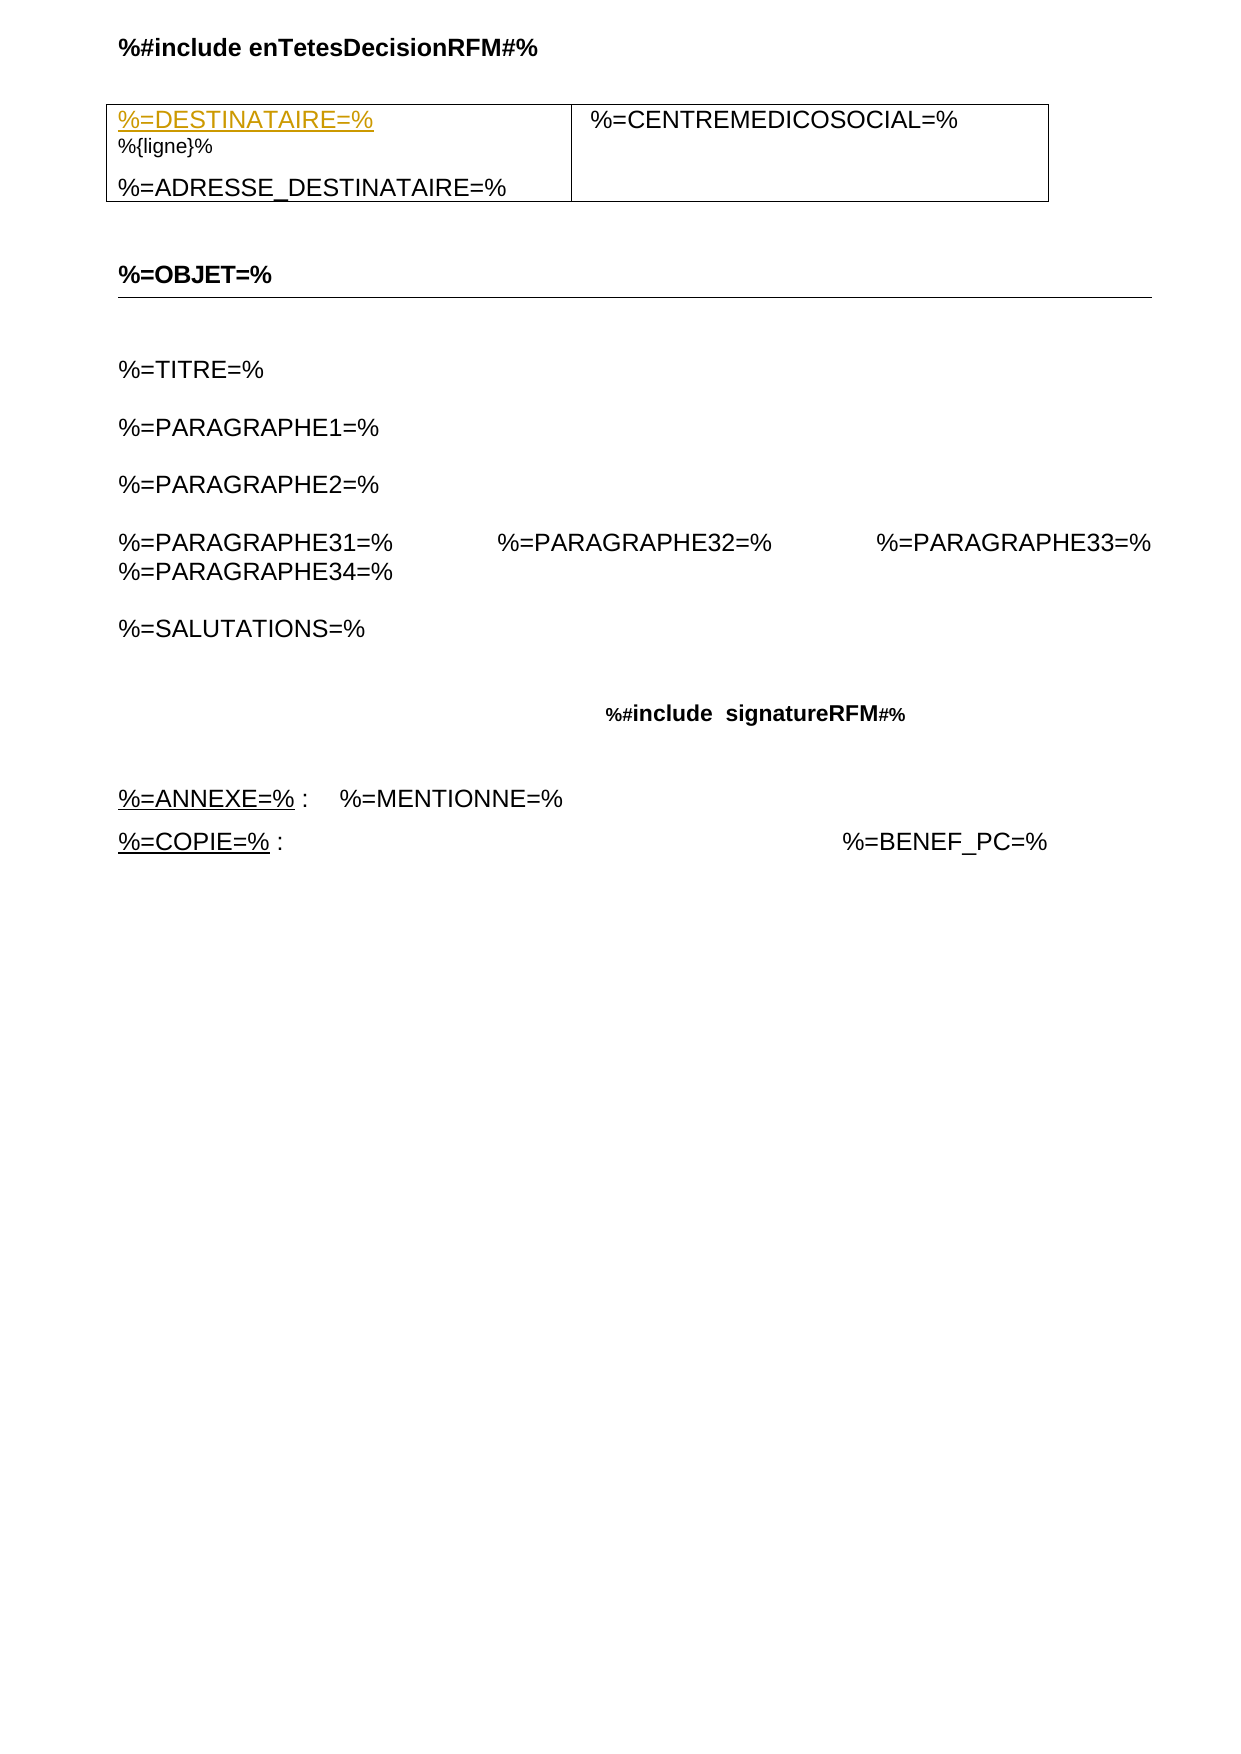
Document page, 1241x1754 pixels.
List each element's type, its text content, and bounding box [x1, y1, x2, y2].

table_header %=DESTINATAIRE=% [107, 105, 571, 134]
text %=COPIE=% : %=BENEF_PC=% [118, 827, 1152, 856]
text %=ANNEXE=% : %=MENTIONNE=% [118, 784, 1152, 813]
table_cell [572, 134, 1048, 201]
text %=SALUTATIONS=% [118, 614, 1152, 643]
text %#include signatureRFM#% [118, 700, 1152, 727]
text %#include enTetesDecisionRFM#% [118, 32, 1152, 61]
text %=PARAGRAPHE1=% [118, 413, 1152, 442]
text %=PARAGRAPHE2=% [118, 470, 1152, 499]
table_header %=CENTREMEDICOSOCIAL=% [572, 105, 1048, 134]
table_cell %{ligne}%%=ADRESSE_DESTINATAIRE=% [107, 134, 571, 201]
text %=OBJET=% [118, 260, 1152, 297]
text %=PARAGRAPHE31=% %=PARAGRAPHE32=% %=PARAGRAPHE33=% %=PARAGRAPHE34=% [118, 528, 1152, 585]
text %=TITRE=% [118, 355, 1152, 384]
